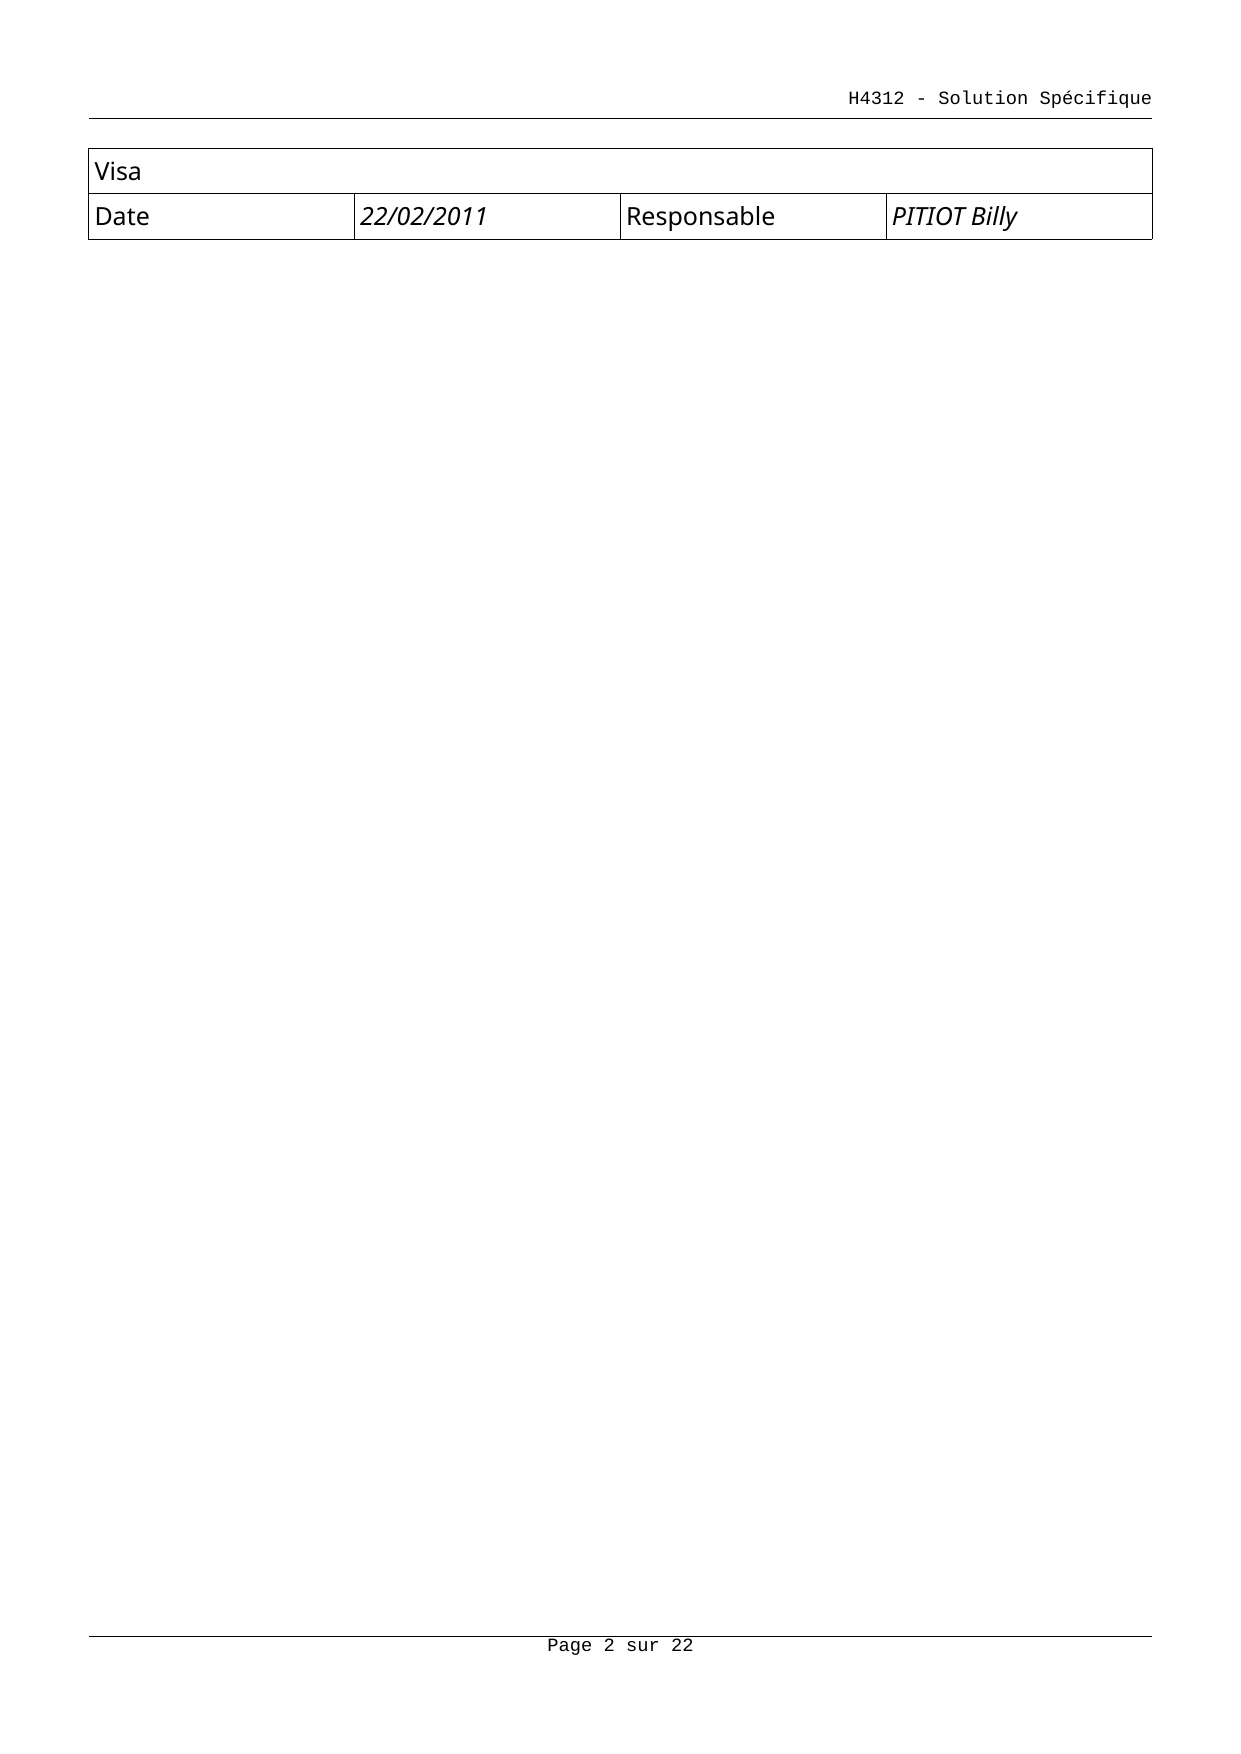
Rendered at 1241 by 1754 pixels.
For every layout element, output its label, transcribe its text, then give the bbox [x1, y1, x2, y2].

table_cell 22/02/2011 [355, 194, 620, 239]
table_cell Date [89, 194, 354, 239]
table_header Visa [89, 149, 1152, 193]
table_cell Responsable [621, 194, 886, 239]
table_cell PITIOT Billy [887, 194, 1152, 239]
